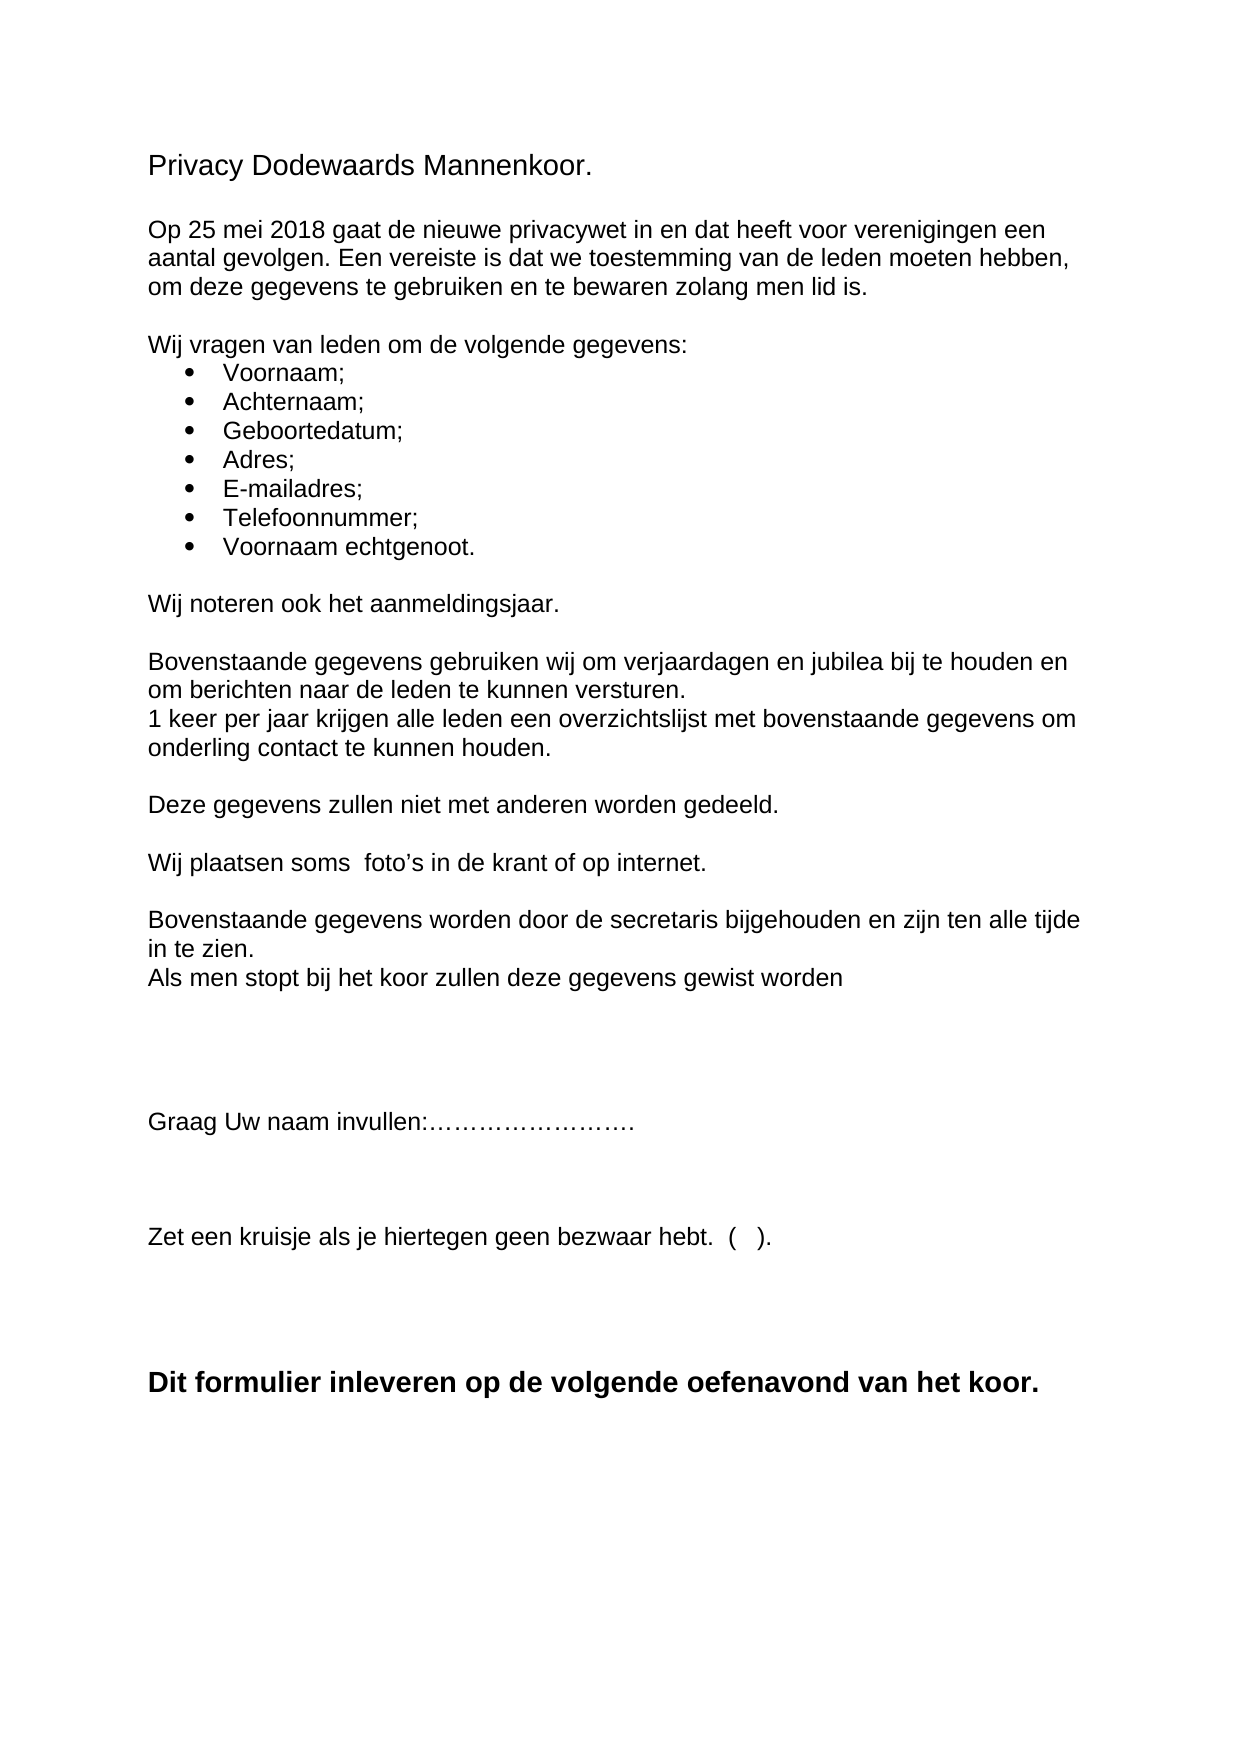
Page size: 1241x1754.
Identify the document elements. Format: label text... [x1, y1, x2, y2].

list Telefoonnummer; [185, 503, 1093, 532]
text Dit formulier inleveren op de volgende oefenavond van het koor. [148, 1365, 1093, 1399]
list E-mailadres; [185, 474, 1093, 503]
text Privacy Dodewaards Mannenkoor. [148, 148, 1093, 181]
text Wij plaatsen soms foto’s in de krant of op internet. [148, 848, 1093, 877]
list Achternaam; [185, 387, 1093, 416]
list Geboortedatum; [185, 416, 1093, 445]
text Bovenstaande gegevens worden door de secretaris bijgehouden en zijn ten alle tijde in te zien. [148, 905, 1093, 963]
text 1 keer per jaar krijgen alle leden een overzichtslijst met bovenstaande gegevens om onderling contact te kunnen houden. [148, 704, 1093, 762]
text Wij vragen van leden om de volgende gegevens: [148, 330, 1093, 358]
text Op 25 mei 2018 gaat de nieuwe privacywet in en dat heeft voor verenigingen een aantal gevolgen. Een vereiste is dat we toestemming van de leden moeten hebben, om deze gegevens te gebruiken en te bewaren zolang men lid is. [148, 215, 1093, 301]
text Deze gegevens zullen niet met anderen worden gedeeld. [148, 790, 1093, 819]
text Als men stopt bij het koor zullen deze gegevens gewist worden [148, 963, 1093, 992]
text Bovenstaande gegevens gebruiken wij om verjaardagen en jubilea bij te houden en om berichten naar de leden te kunnen versturen. [148, 647, 1093, 704]
list Voornaam echtgenoot. [185, 532, 1093, 560]
list Adres; [185, 445, 1093, 474]
list Voornaam; [185, 358, 1093, 387]
text Zet een kruisje als je hiertegen geen bezwaar hebt. ( ). [148, 1222, 1093, 1250]
text Wij noteren ook het aanmeldingsjaar. [148, 589, 1093, 618]
text Graag Uw naam invullen:……………………. [148, 1107, 1093, 1135]
